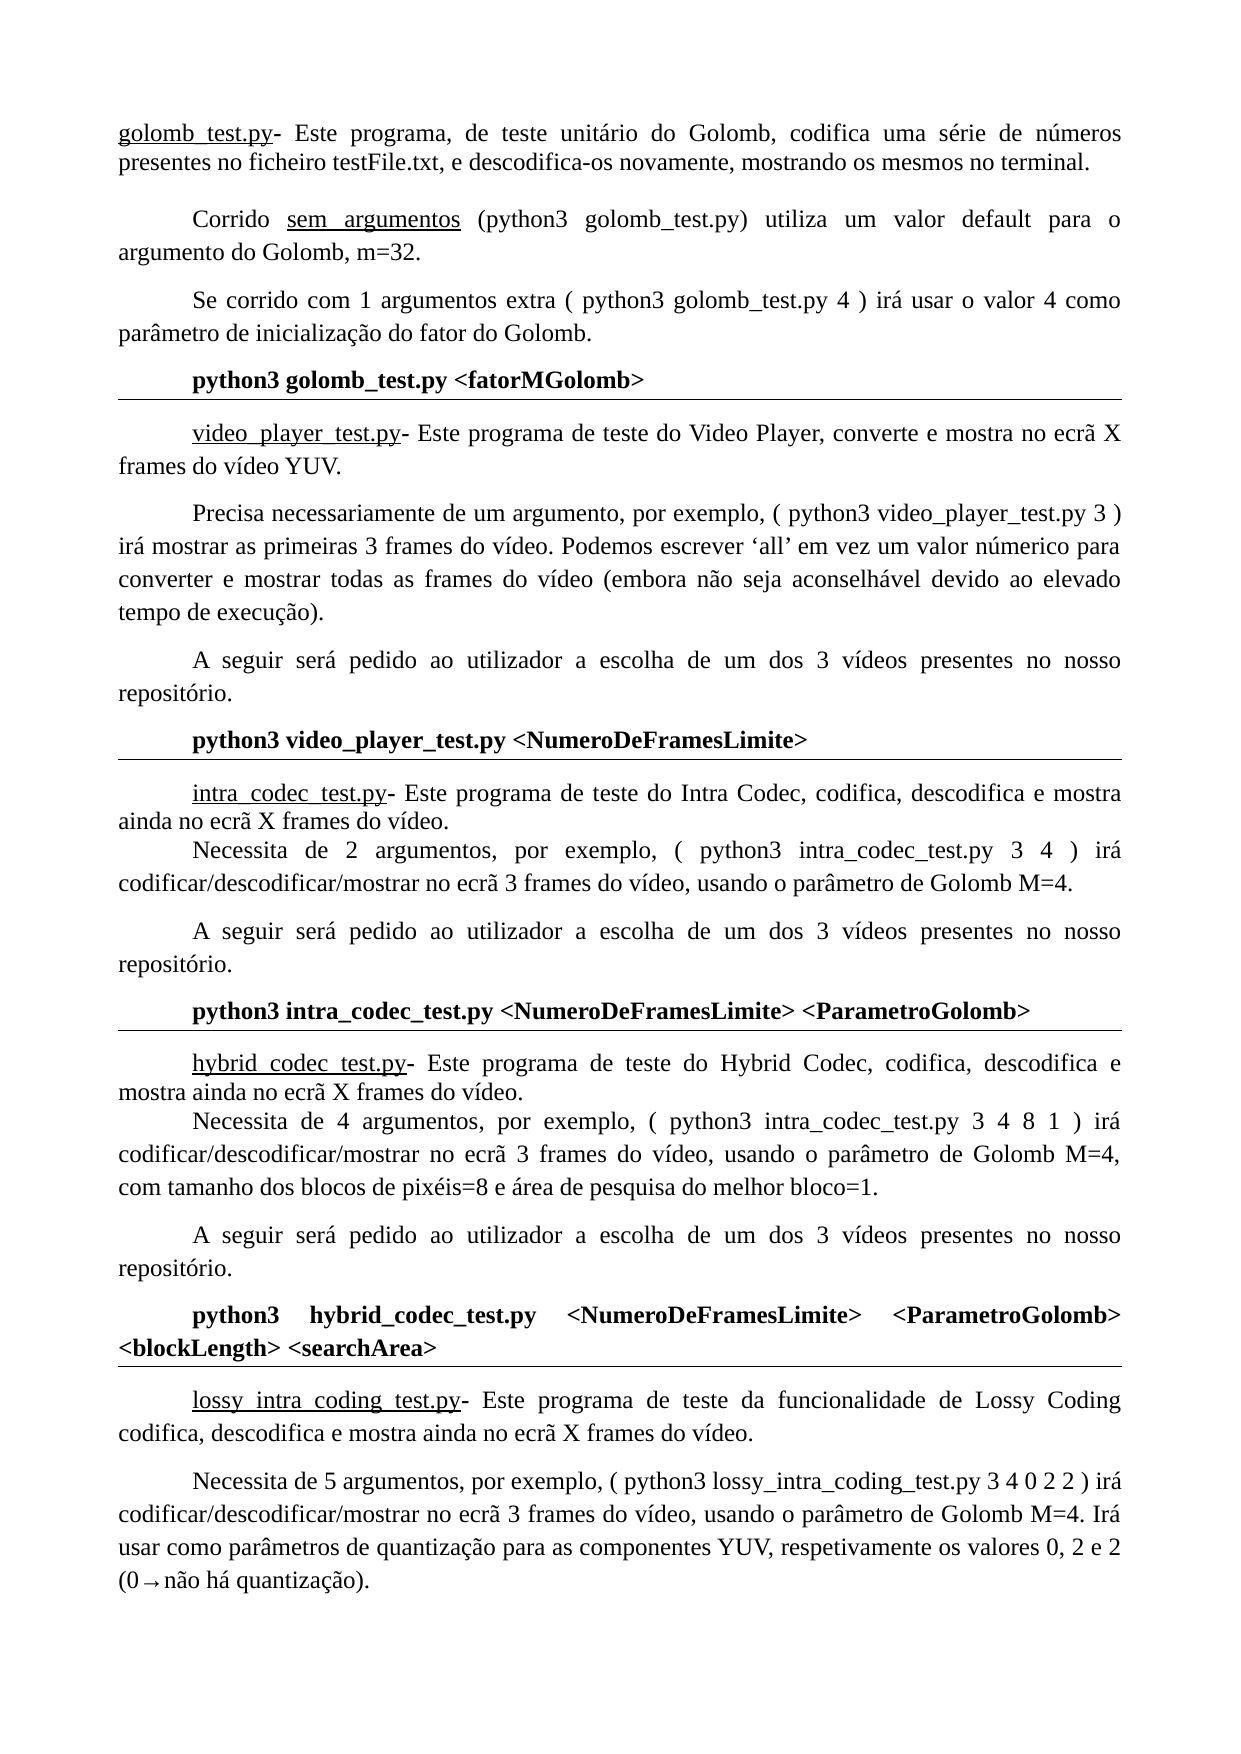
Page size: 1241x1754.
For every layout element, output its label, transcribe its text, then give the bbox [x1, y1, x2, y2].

text python3 golomb_test.py <fatorMGolomb> [118, 366, 1122, 399]
text A seguir será pedido ao utilizador a escolha de um dos 3 vídeos presentes no nosso repositório. [118, 1220, 1122, 1281]
text python3 hybrid_codec_test.py <NumeroDeFramesLimite> <ParametroGolomb> <blockLength> <searchArea> [118, 1300, 1122, 1366]
text hybrid_codec_test.py- Este programa de teste do Hybrid Codec, codifica, descodifica e mostra ainda no ecrã X frames do vídeo. [118, 1048, 1122, 1106]
text Necessita de 4 argumentos, por exemplo, ( python3 intra_codec_test.py 3 4 8 1 ) irá codificar/descodificar/mostrar no ecrã 3 frames do vídeo, usando o parâmetro de Golomb M=4, com tamanho dos blocos de pixéis=8 e área de pesquisa do melhor bloco=1. [118, 1106, 1122, 1201]
text Se corrido com 1 argumentos extra ( python3 golomb_test.py 4 ) irá usar o valor 4 como parâmetro de inicialização do fator do Golomb. [118, 285, 1122, 347]
text A seguir será pedido ao utilizador a escolha de um dos 3 vídeos presentes no nosso repositório. [118, 916, 1122, 978]
text video_player_test.py- Este programa de teste do Video Player, converte e mostra no ecrã X frames do vídeo YUV. [118, 418, 1122, 479]
text python3 intra_codec_test.py <NumeroDeFramesLimite> <ParametroGolomb> [118, 996, 1122, 1030]
text Necessita de 5 argumentos, por exemplo, ( python3 lossy_intra_coding_test.py 3 4 0 2 2 ) irá codificar/descodificar/mostrar no ecrã 3 frames do vídeo, usando o parâmetro de Golomb M=4. Irá usar como parâmetros de quantização para as componentes YUV, respetivamente os valores 0, 2 e 2 (0→não há quantização). [118, 1466, 1122, 1594]
text lossy_intra_coding_test.py- Este programa de teste da funcionalidade de Lossy Coding codifica, descodifica e mostra ainda no ecrã X frames do vídeo. [118, 1385, 1122, 1447]
text Precisa necessariamente de um argumento, por exemplo, ( python3 video_player_test.py 3 ) irá mostrar as primeiras 3 frames do vídeo. Podemos escrever ‘all’ em vez um valor númerico para converter e mostrar todas as frames do vídeo (embora não seja aconselhável devido ao elevado tempo de execução). [118, 498, 1122, 626]
text A seguir será pedido ao utilizador a escolha de um dos 3 vídeos presentes no nosso repositório. [118, 645, 1122, 707]
text intra_codec_test.py- Este programa de teste do Intra Codec, codifica, descodifica e mostra ainda no ecrã X frames do vídeo. [118, 778, 1122, 835]
text golomb_test.py- Este programa, de teste unitário do Golomb, codifica uma série de números presentes no ficheiro testFile.txt, e descodifica-os novamente, mostrando os mesmos no terminal. [118, 118, 1122, 176]
text python3 video_player_test.py <NumeroDeFramesLimite> [118, 726, 1122, 759]
text Necessita de 2 argumentos, por exemplo, ( python3 intra_codec_test.py 3 4 ) irá codificar/descodificar/mostrar no ecrã 3 frames do vídeo, usando o parâmetro de Golomb M=4. [118, 835, 1122, 897]
text Corrido sem argumentos (python3 golomb_test.py) utiliza um valor default para o argumento do Golomb, m=32. [118, 204, 1122, 266]
